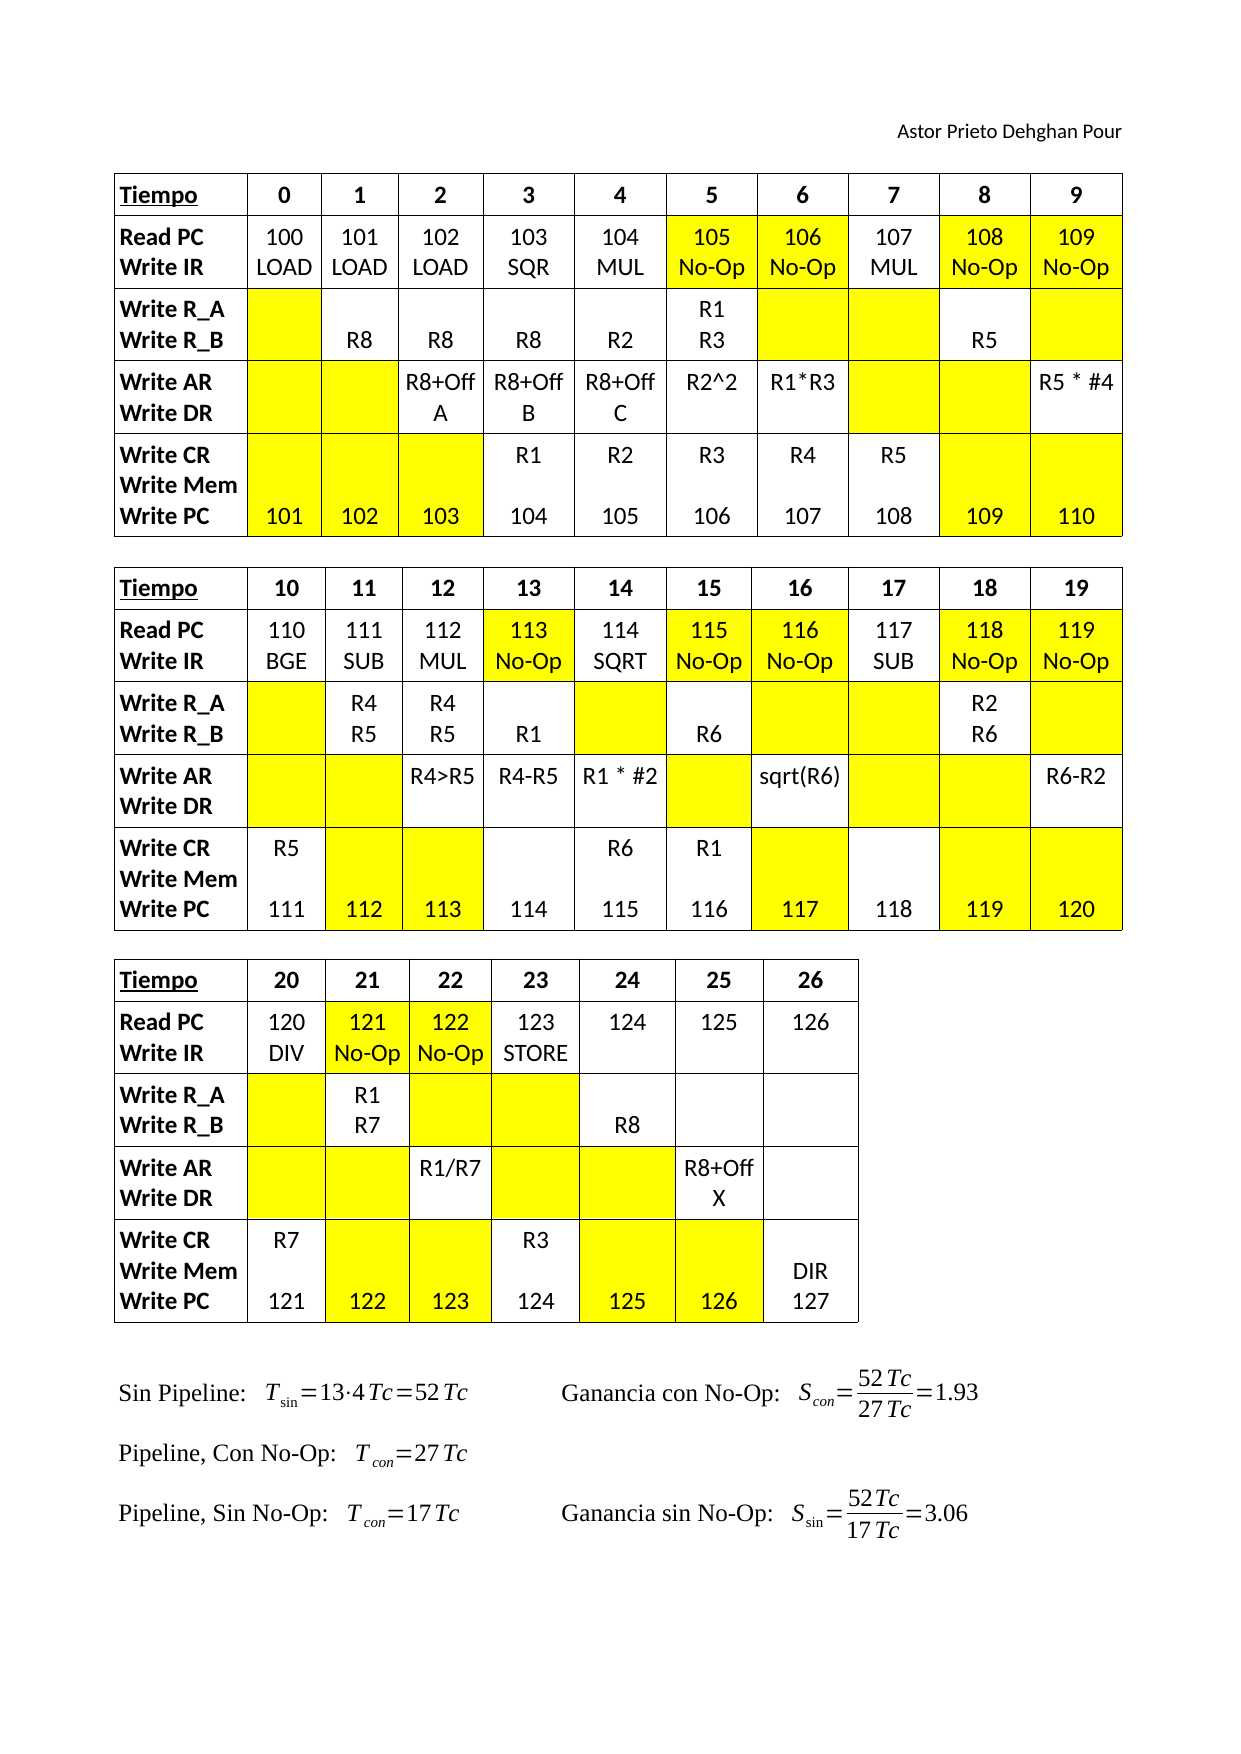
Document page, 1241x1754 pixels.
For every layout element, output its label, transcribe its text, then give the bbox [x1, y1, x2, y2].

table_cell R6 115 [575, 828, 666, 930]
table_cell 112 [326, 828, 402, 930]
table_cell 107 MUL [849, 216, 939, 288]
table_cell sqrt(R6) [752, 755, 848, 827]
table_cell [676, 1074, 763, 1146]
table_cell [1031, 289, 1122, 360]
table_cell Write R_A Write R_B [115, 682, 247, 754]
table_cell 117 SUB [849, 610, 939, 681]
table_cell [758, 289, 848, 360]
table_cell 108 No-Op [940, 216, 1030, 288]
table_cell DIR 127 [764, 1220, 858, 1322]
table_cell [764, 1074, 858, 1146]
table_cell R8 [484, 289, 574, 360]
table_cell 116 No-Op [752, 610, 848, 681]
table_header 16 [752, 568, 848, 609]
table_header 12 [403, 568, 483, 609]
table_header Tiempo [115, 568, 247, 609]
table_header 8 [940, 174, 1030, 215]
table_cell 122 No-Op [410, 1002, 491, 1073]
table_header 9 [1031, 174, 1122, 215]
table_header 13 [484, 568, 574, 609]
table_header 21 [326, 960, 409, 1001]
table_cell [410, 1074, 491, 1146]
table_cell R1 R3 [667, 289, 757, 360]
table_cell 110 [1031, 434, 1122, 536]
table_cell R1 * #2 [575, 755, 666, 827]
table_header 20 [248, 960, 325, 1001]
table_header 25 [676, 960, 763, 1001]
table_cell R8 [580, 1074, 675, 1146]
table_cell 119 No-Op [1031, 610, 1122, 681]
table_cell [492, 1074, 579, 1146]
table_header 7 [849, 174, 939, 215]
table_cell R5 * #4 [1031, 361, 1122, 433]
table_cell 119 [940, 828, 1030, 930]
table_cell 118 [849, 828, 939, 930]
table_header 26 [764, 960, 858, 1001]
table_cell 109 No-Op [1031, 216, 1122, 288]
table_cell 102 [322, 434, 398, 536]
table_cell 124 [580, 1002, 675, 1073]
table_cell R4>R5 [403, 755, 483, 827]
table_cell [667, 755, 751, 827]
table_cell 111 SUB [326, 610, 402, 681]
table_header 2 [399, 174, 483, 215]
table_cell 114 [484, 828, 574, 930]
table_cell R5 [940, 289, 1030, 360]
table_header 17 [849, 568, 939, 609]
table_cell 115 No-Op [667, 610, 751, 681]
table_cell 105 No-Op [667, 216, 757, 288]
table_cell 103 [399, 434, 483, 536]
table_cell R3 106 [667, 434, 757, 536]
table_header 18 [940, 568, 1030, 609]
table_header 4 [575, 174, 666, 215]
text Pipeline, Sin No-Op: Ganancia sin No-Op: [118, 1485, 1122, 1544]
table_cell [326, 1147, 409, 1218]
table_header 15 [667, 568, 751, 609]
table_cell 101 [248, 434, 321, 536]
table_cell R2 R6 [940, 682, 1030, 754]
table_cell R5 108 [849, 434, 939, 536]
table_cell [248, 1147, 325, 1218]
table_cell R1 [484, 682, 574, 754]
text Pipeline, Con No-Op: [118, 1438, 1122, 1471]
table_cell [580, 1147, 675, 1218]
table_cell Read PC Write IR [115, 216, 247, 288]
table_cell R3 124 [492, 1220, 579, 1322]
table_header 24 [580, 960, 675, 1001]
table_cell Write CR Write Mem Write PC [115, 828, 247, 930]
table_header 0 [248, 174, 321, 215]
table_cell [575, 682, 666, 754]
table_cell 112 MUL [403, 610, 483, 681]
table_cell Write AR Write DR [115, 755, 247, 827]
table_header 23 [492, 960, 579, 1001]
table_cell R4 R5 [403, 682, 483, 754]
table_cell [940, 755, 1030, 827]
table_cell 102 LOAD [399, 216, 483, 288]
table_cell R8+OffB [484, 361, 574, 433]
table_cell R6-R2 [1031, 755, 1122, 827]
table_cell Write R_A Write R_B [115, 1074, 247, 1146]
table_cell 120 [1031, 828, 1122, 930]
table_cell R4 R5 [326, 682, 402, 754]
table_header 1 [322, 174, 398, 215]
table_cell R1*R3 [758, 361, 848, 433]
table_cell [248, 682, 325, 754]
table_cell 101 LOAD [322, 216, 398, 288]
table_cell 125 [676, 1002, 763, 1073]
table_cell Write CR Write Mem Write PC [115, 1220, 247, 1322]
table_cell R6 [667, 682, 751, 754]
table_header Tiempo [115, 960, 247, 1001]
table_cell Write AR Write DR [115, 1147, 247, 1218]
table_cell [752, 682, 848, 754]
table_cell R1/R7 [410, 1147, 491, 1218]
table_cell R8+OffA [399, 361, 483, 433]
table_cell R8 [399, 289, 483, 360]
table_header 10 [248, 568, 325, 609]
table_cell R5 111 [248, 828, 325, 930]
table_cell Read PC Write IR [115, 610, 247, 681]
table_header 19 [1031, 568, 1122, 609]
table_header 5 [667, 174, 757, 215]
table_cell 113 No-Op [484, 610, 574, 681]
table_header Tiempo [115, 174, 247, 215]
table_cell Read PC Write IR [115, 1002, 247, 1073]
table_cell R4-R5 [484, 755, 574, 827]
table_cell [1031, 682, 1122, 754]
table_cell 109 [940, 434, 1030, 536]
table_cell 110 BGE [248, 610, 325, 681]
table_cell R7 121 [248, 1220, 325, 1322]
table_cell 100 LOAD [248, 216, 321, 288]
table_cell R2 [575, 289, 666, 360]
table_cell [322, 361, 398, 433]
table_cell [849, 289, 939, 360]
table_cell [326, 755, 402, 827]
table_cell R1 104 [484, 434, 574, 536]
table_header 6 [758, 174, 848, 215]
table_cell R4 107 [758, 434, 848, 536]
table_cell 121 No-Op [326, 1002, 409, 1073]
table_cell 120 DIV [248, 1002, 325, 1073]
table_cell 117 [752, 828, 848, 930]
table_header 11 [326, 568, 402, 609]
table_cell [940, 361, 1030, 433]
text Sin Pipeline: Ganancia con No-Op: [118, 1365, 1122, 1424]
table_cell 118 No-Op [940, 610, 1030, 681]
table_cell R8+OffC [575, 361, 666, 433]
table_cell 106 No-Op [758, 216, 848, 288]
table_cell Write CR Write Mem Write PC [115, 434, 247, 536]
table_cell R2^2 [667, 361, 757, 433]
table_cell [248, 755, 325, 827]
table_cell R8 [322, 289, 398, 360]
table_cell 122 [326, 1220, 409, 1322]
table_cell [248, 1074, 325, 1146]
table_cell 103 SQR [484, 216, 574, 288]
table_cell [764, 1147, 858, 1218]
table_cell [248, 361, 321, 433]
table_header 3 [484, 174, 574, 215]
table_cell 114 SQRT [575, 610, 666, 681]
table_cell 123 [410, 1220, 491, 1322]
table_cell [849, 361, 939, 433]
table_cell R1 R7 [326, 1074, 409, 1146]
table_cell R1 116 [667, 828, 751, 930]
table_cell 123 STORE [492, 1002, 579, 1073]
table_header 14 [575, 568, 666, 609]
table_cell [849, 755, 939, 827]
table_cell 125 [580, 1220, 675, 1322]
table_cell R2 105 [575, 434, 666, 536]
table_cell R8+OffX [676, 1147, 763, 1218]
table_cell 126 [676, 1220, 763, 1322]
table_cell [248, 289, 321, 360]
table_cell Write AR Write DR [115, 361, 247, 433]
table_cell 104 MUL [575, 216, 666, 288]
table_cell 113 [403, 828, 483, 930]
table_cell [492, 1147, 579, 1218]
table_cell [849, 682, 939, 754]
table_cell 126 [764, 1002, 858, 1073]
table_cell Write R_A Write R_B [115, 289, 247, 360]
table_header 22 [410, 960, 491, 1001]
